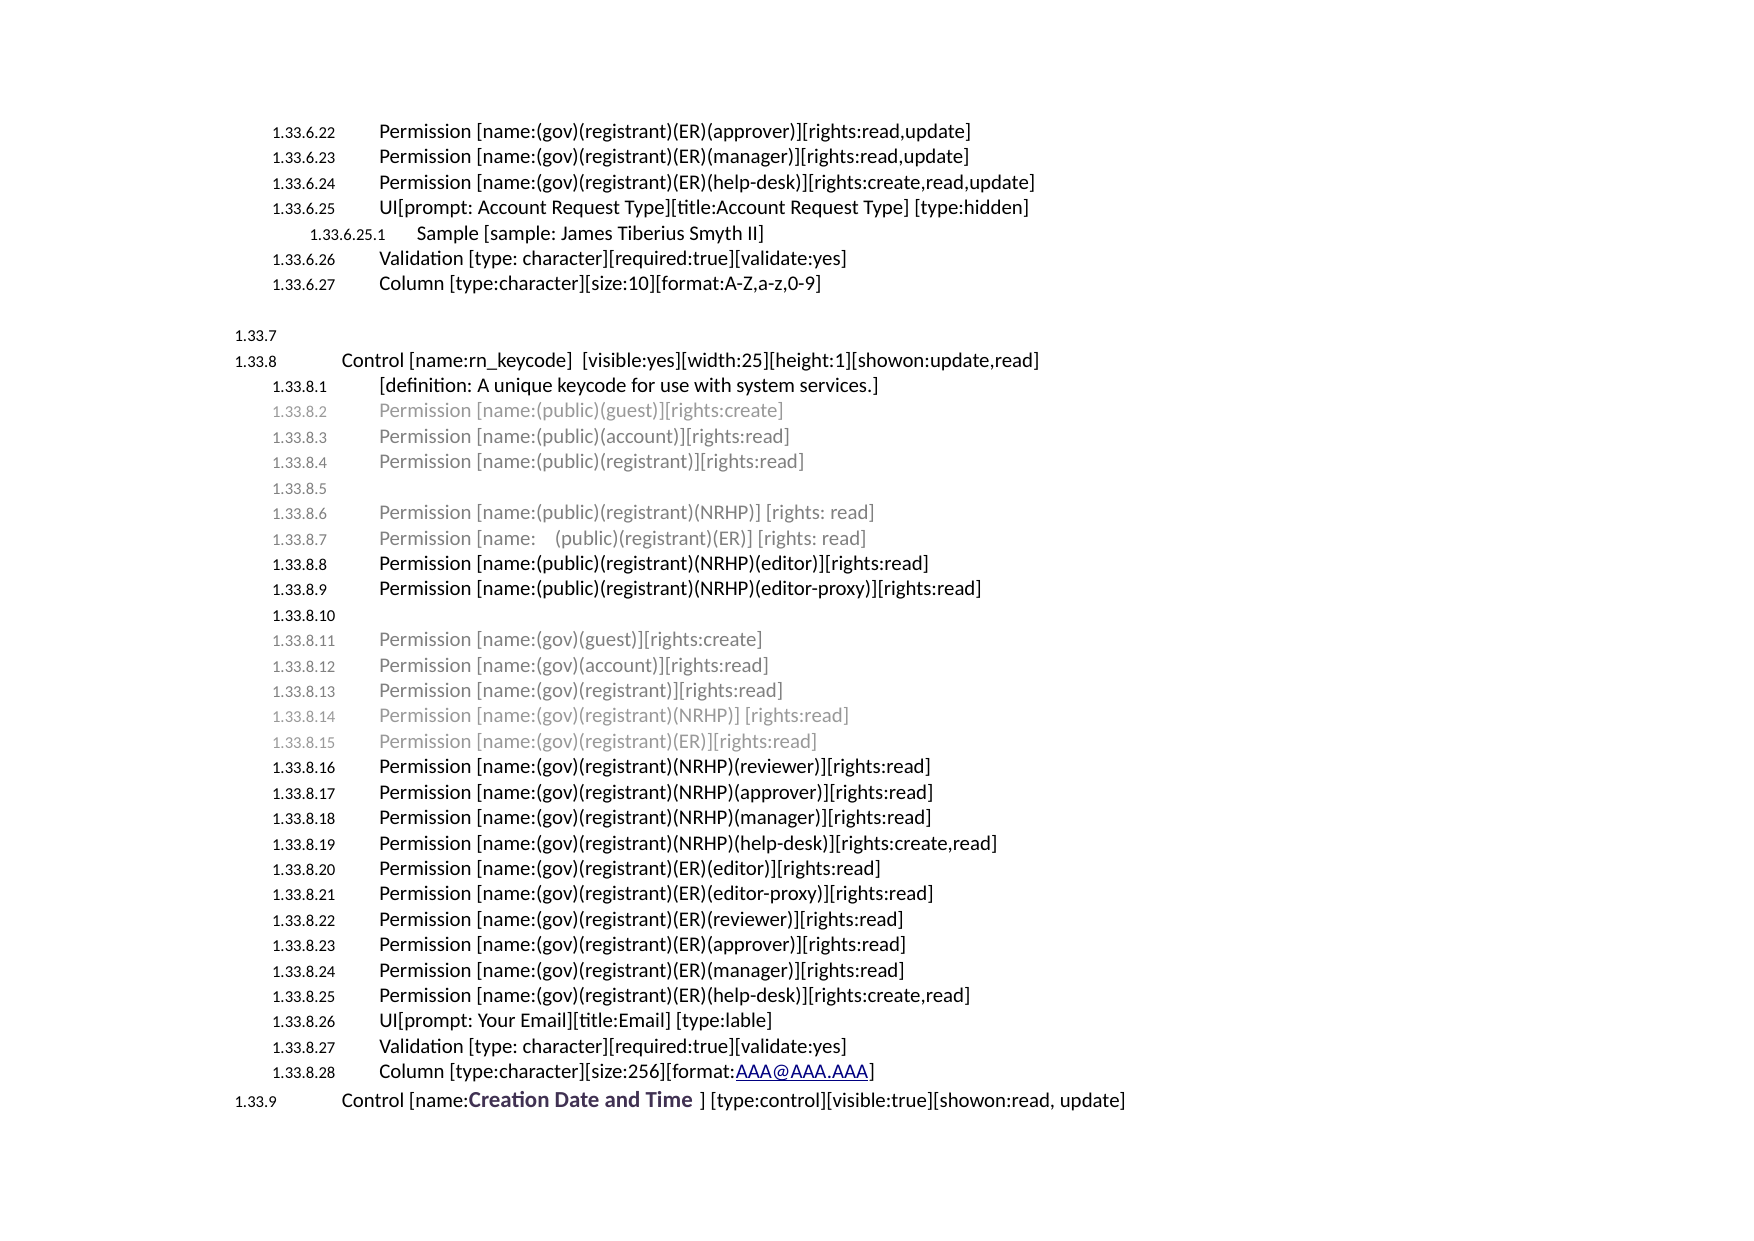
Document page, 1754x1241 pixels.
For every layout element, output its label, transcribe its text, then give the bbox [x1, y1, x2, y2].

list UI[prompt: Your Email][title:Email] [type:lable] [268, 1008, 1636, 1033]
list Control [name:Creation Date and Time ] [type:control][visible:true][showon:read, update] [231, 1084, 1636, 1113]
list Permission [name:(gov)(registrant)(ER)(approver)][rights:read,update] [268, 118, 1636, 143]
list Permission [name:(gov)(registrant)(ER)(manager)][rights:read,update] [268, 143, 1636, 169]
list Permission [name:(public)(registrant)(NRHP)(editor)][rights:read] [268, 550, 1636, 576]
list Permission [name:(gov)(registrant)(ER)(reviewer)][rights:read] [268, 906, 1636, 931]
list Permission [name:(public)(guest)][rights:create] [268, 398, 1636, 423]
list Permission [name:(gov)(registrant)(ER)(help-desk)][rights:create,read] [268, 982, 1636, 1008]
list Permission [name:(public)(registrant)][rights:read] [268, 448, 1636, 474]
list Permission [name:(gov)(registrant)(ER)(editor-proxy)][rights:read] [268, 881, 1636, 906]
list Permission [name:(public)(registrant)(NRHP)] [rights: read] [268, 499, 1636, 525]
list Permission [name:(gov)(registrant)(NRHP)] [rights:read] [268, 703, 1636, 728]
list Column [type:character][size:10][format:A-Z,a-z,0-9] [268, 271, 1636, 296]
list Permission [name:(gov)(registrant)(ER)(editor)][rights:read] [268, 855, 1636, 881]
list Column [type:character][size:256][format:AAA@AAA.AAA] [268, 1058, 1636, 1084]
list Permission [name:(gov)(registrant)(NRHP)(reviewer)][rights:read] [268, 753, 1636, 779]
list Permission [name:(gov)(registrant)(ER)(help-desk)][rights:create,read,update] [268, 169, 1636, 194]
list [definition: A unique keycode for use with system services.] [268, 372, 1636, 398]
list Sample [sample: James Tiberius Smyth II] [306, 220, 1636, 245]
list Permission [name:(gov)(registrant)(NRHP)(help-desk)][rights:create,read] [268, 830, 1636, 855]
list Permission [name: (public)(registrant)(ER)] [rights: read] [268, 525, 1636, 550]
list Permission [name:(public)(account)][rights:read] [268, 423, 1636, 448]
list UI[prompt: Account Request Type][title:Account Request Type] [type:hidden] [268, 194, 1636, 220]
list Permission [name:(gov)(registrant)(ER)(approver)][rights:read] [268, 931, 1636, 957]
list Validation [type: character][required:true][validate:yes] [268, 1033, 1636, 1058]
list Validation [type: character][required:true][validate:yes] [268, 245, 1636, 271]
list Permission [name:(gov)(registrant)(NRHP)(approver)][rights:read] [268, 779, 1636, 804]
list Permission [name:(gov)(registrant)(NRHP)(manager)][rights:read] [268, 804, 1636, 830]
list Permission [name:(gov)(registrant)(ER)][rights:read] [268, 728, 1636, 753]
list Permission [name:(gov)(account)][rights:read] [268, 652, 1636, 677]
list Control [name:rn_keycode] [visible:yes][width:25][height:1][showon:update,read] [231, 347, 1636, 372]
list Permission [name:(gov)(registrant)(ER)(manager)][rights:read] [268, 957, 1636, 982]
list Permission [name:(public)(registrant)(NRHP)(editor-proxy)][rights:read] [268, 576, 1636, 601]
list Permission [name:(gov)(guest)][rights:create] [268, 626, 1636, 652]
list Permission [name:(gov)(registrant)][rights:read] [268, 677, 1636, 703]
